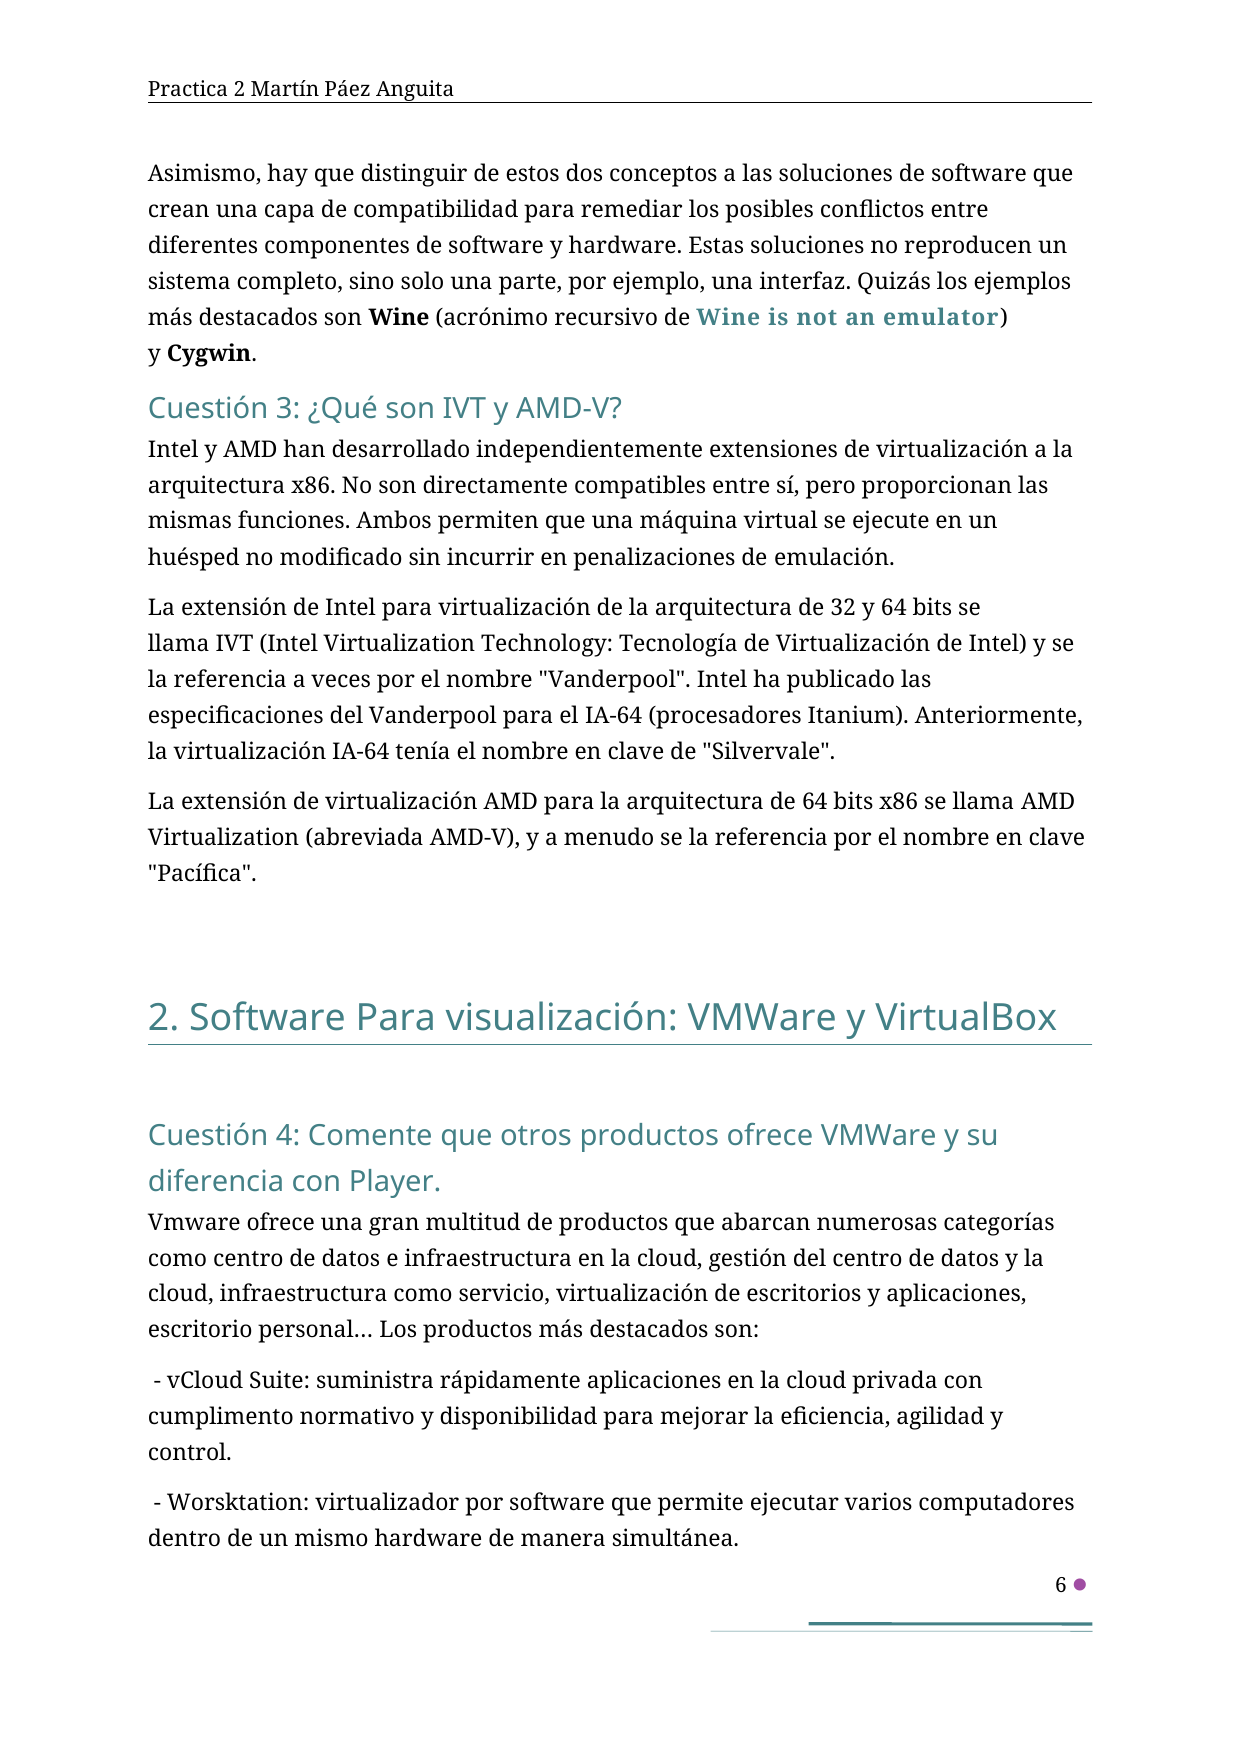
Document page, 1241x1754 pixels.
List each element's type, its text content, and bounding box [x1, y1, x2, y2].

text - Worsktation: virtualizador por software que permite ejecutar varios computadores dentro de un mismo hardware de manera simultánea. [148, 1486, 1092, 1553]
text - vCloud Suite: suministra rápidamente aplicaciones en la cloud privada con cumplimento normativo y disponibilidad para mejorar la eficiencia, agilidad y control. [148, 1364, 1092, 1467]
text Vmware ofrece una gran multitud de productos que abarcan numerosas categorías como centro de datos e infraestructura en la cloud, gestión del centro de datos y la cloud, infraestructura como servicio, virtualización de escritorios y aplicaciones, escritorio personal… Los productos más destacados son: [148, 1206, 1092, 1344]
text La extensión de Intel para virtualización de la arquitectura de 32 y 64 bits se llama IVT (Intel Virtualization Technology: Tecnología de Virtualización de Intel) y se la referencia a veces por el nombre "Vanderpool". Intel ha publicado las especificaciones del Vanderpool para el IA-64 (procesadores Itanium). Anteriormente, la virtualización IA-64 tenía el nombre en clave de "Silvervale". [148, 591, 1092, 766]
text Intel y AMD han desarrollado independientemente extensiones de virtualización a la arquitectura x86. No son directamente compatibles entre sí, pero proporcionan las mismas funciones. Ambos permiten que una máquina virtual se ejecute en un huésped no modificado sin incurrir en penalizaciones de emulación. [148, 433, 1092, 572]
text Asimismo, hay que distinguir de estos dos conceptos a las soluciones de software que crean una capa de compatibilidad para remediar los posibles conflictos entre diferentes componentes de software y hardware. Estas soluciones no reproducen un sistema completo, sino solo una parte, por ejemplo, una interfaz. Quizás los ejemplos más destacados son Wine (acrónimo recursivo de Wine is not an emulator) y Cygwin. [148, 157, 1092, 368]
text La extensión de virtualización AMD para la arquitectura de 64 bits x86 se llama AMD Virtualization (abreviada AMD-V), y a menudo se la referencia por el nombre en clave "Pacífica". [148, 785, 1092, 888]
subtitle Cuestión 3: ¿Qué son IVT y AMD-V? [148, 387, 1092, 427]
subtitle Cuestión 4: Comente que otros productos ofrece VMWare y su diferencia con Player. [148, 1114, 1092, 1199]
subtitle 2. Software Para visualización: VMWare y VirtualBox [148, 991, 1092, 1044]
